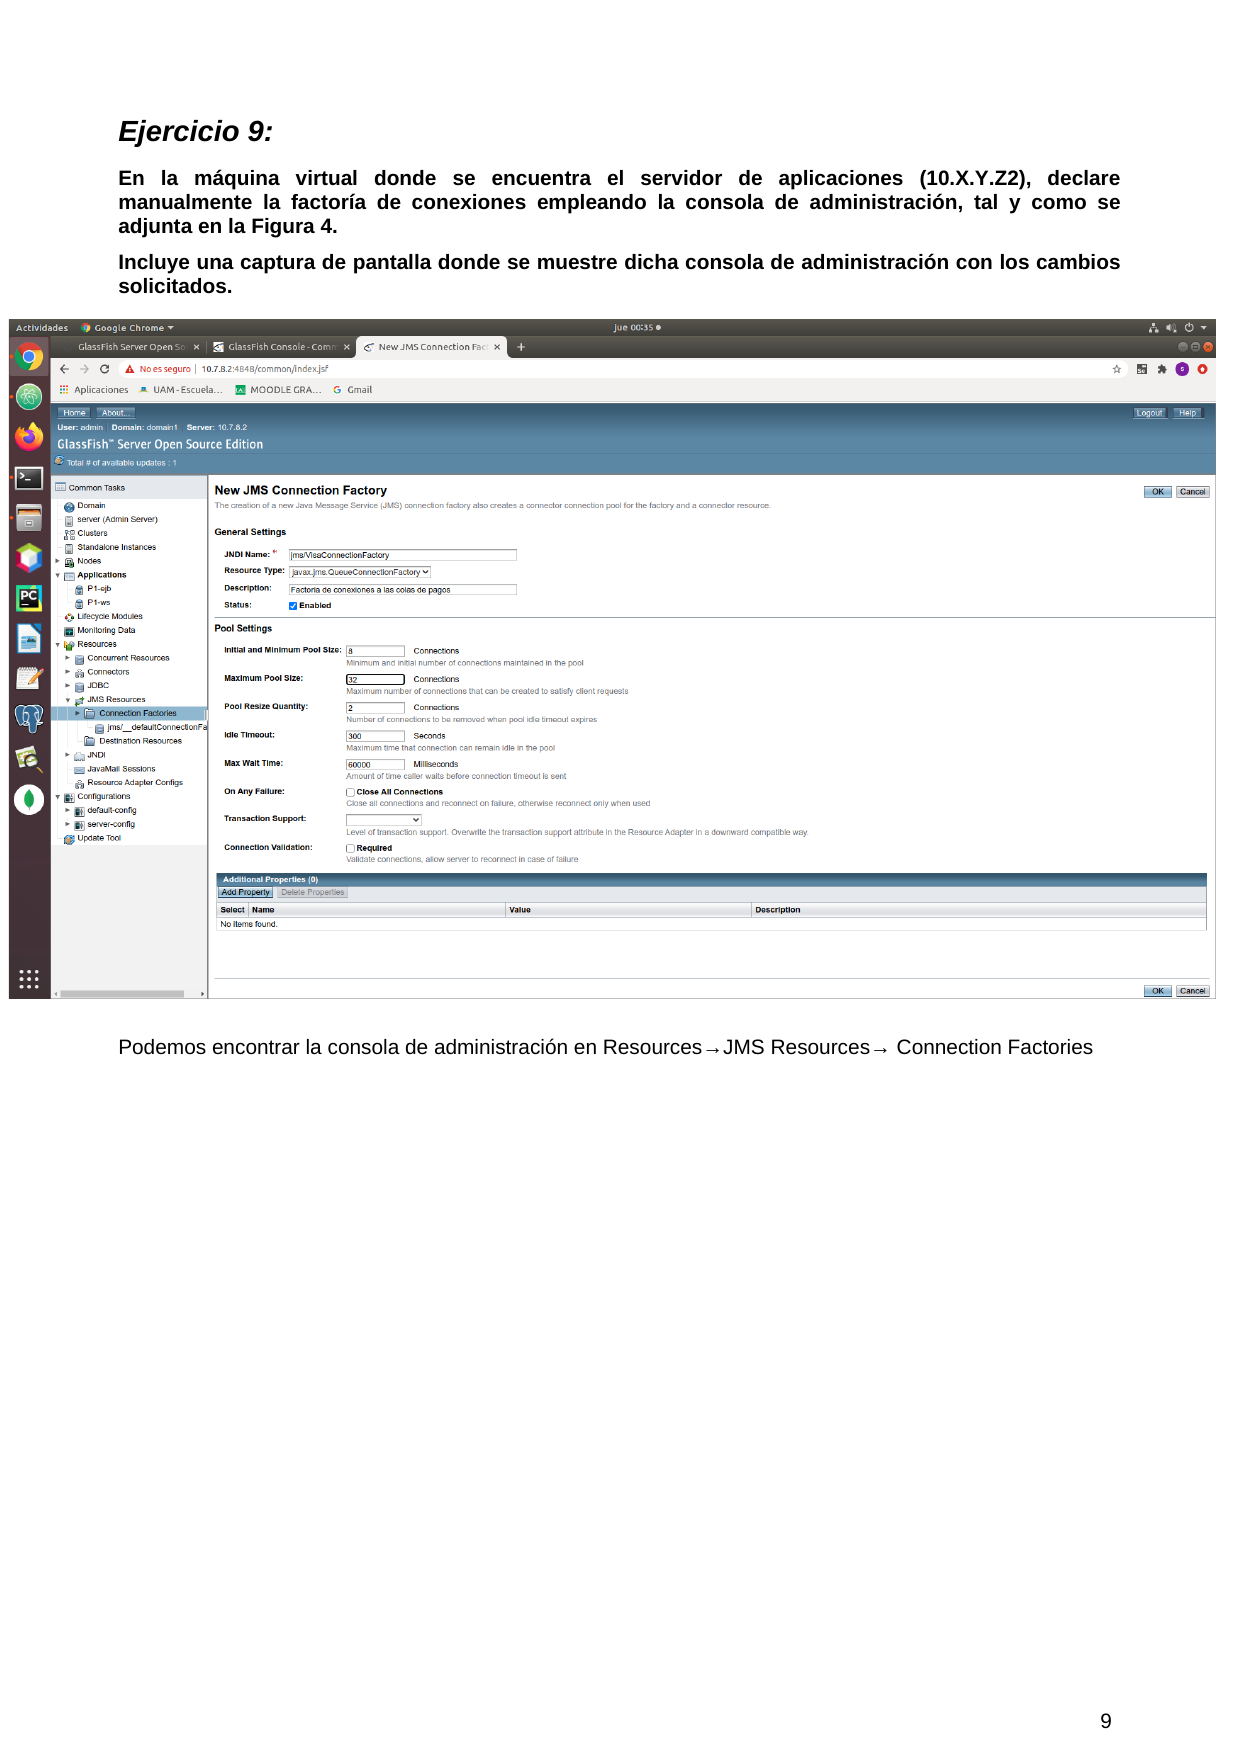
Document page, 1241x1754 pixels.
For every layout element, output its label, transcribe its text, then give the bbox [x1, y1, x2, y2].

subtitle En la máquina virtual donde se encuentra el servidor de aplicaciones (10.X.Y.Z2), declare manualmente la factoría de conexiones empleando la consola de administración, tal y como se adjunta en la Figura 4. [118, 166, 1122, 238]
subtitle Ejercicio 9: [118, 113, 1122, 147]
subtitle Incluye una captura de pantalla donde se muestre dicha consola de administración con los cambios solicitados. [118, 250, 1122, 298]
picture [8, 319, 1216, 999]
subtitle Podemos encontrar la consola de administración en Resources→JMS Resources→ Connection Factories [118, 1035, 1122, 1059]
